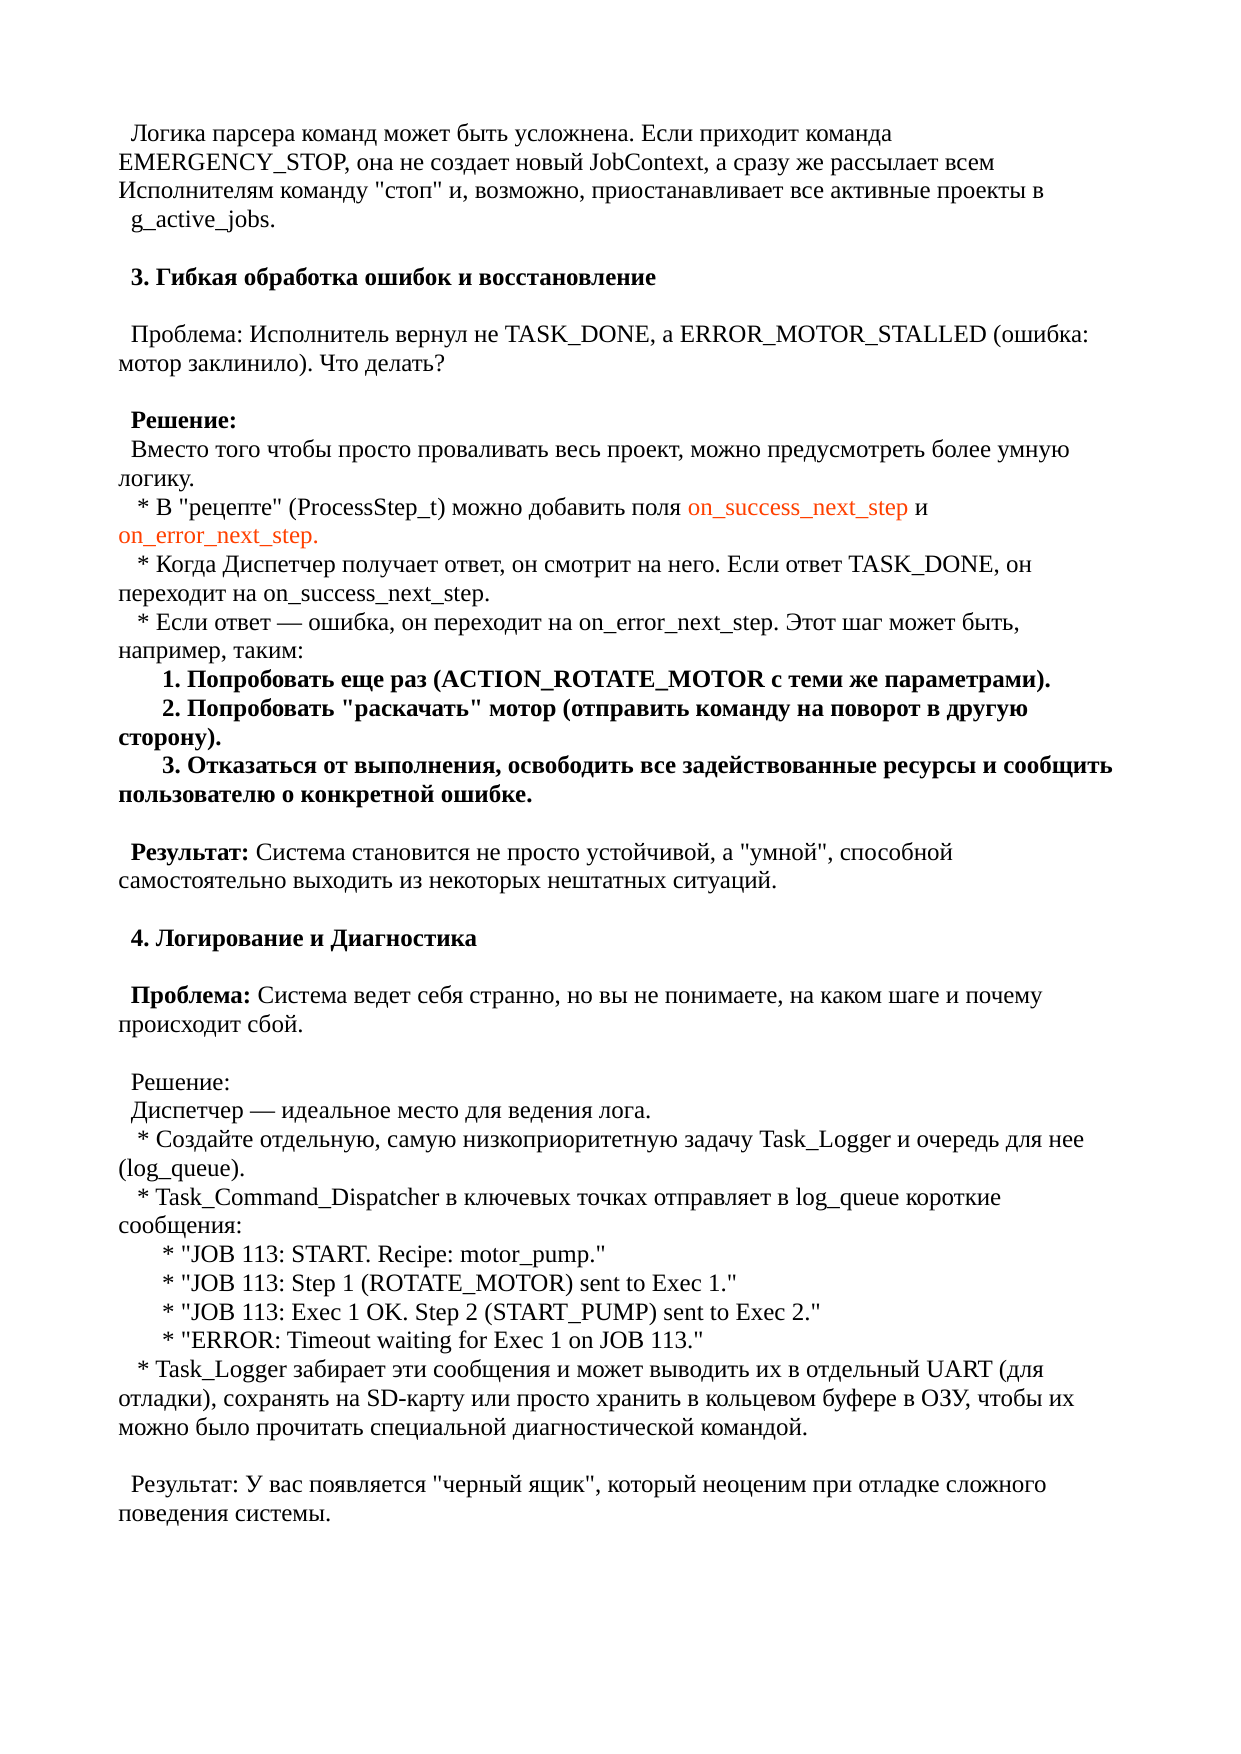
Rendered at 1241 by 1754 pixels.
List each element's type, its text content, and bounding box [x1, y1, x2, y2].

text 1. Попробовать еще раз (ACTION_ROTATE_MOTOR с теми же параметрами). [118, 664, 1122, 693]
text Вместо того чтобы просто проваливать весь проект, можно предусмотреть более умную логику. [118, 434, 1122, 492]
text Проблема: Исполнитель вернул не TASK_DONE, а ERROR_MOTOR_STALLED (ошибка: мотор заклинило). Что делать? [118, 319, 1122, 377]
text Логика парсера команд может быть усложнена. Если приходит команда EMERGENCY_STOP, она не создает новый JobContext, а сразу же рассылает всем Исполнителям команду "стоп" и, возможно, приостанавливает все активные проекты в [118, 118, 1122, 204]
text * "JOB 113: Exec 1 OK. Step 2 (START_PUMP) sent to Exec 2." [118, 1297, 1122, 1326]
text * Task_Logger забирает эти сообщения и может выводить их в отдельный UART (для отладки), сохранять на SD-карту или просто хранить в кольцевом буфере в ОЗУ, чтобы их можно было прочитать специальной диагностической командой. [118, 1354, 1122, 1441]
text 2. Попробовать "раскачать" мотор (отправить команду на поворот в другую сторону). [118, 693, 1122, 751]
text Результат: Система становится не просто устойчивой, а "умной", способной самостоятельно выходить из некоторых нештатных ситуаций. [118, 837, 1122, 894]
text * Создайте отдельную, самую низкоприоритетную задачу Task_Logger и очередь для нее (log_queue). [118, 1124, 1122, 1182]
text 4. Логирование и Диагностика [118, 923, 1122, 952]
text 3. Гибкая обработка ошибок и восстановление [118, 262, 1122, 291]
text * В "рецепте" (ProcessStep_t) можно добавить поля on_success_next_step и on_error_next_step. [118, 492, 1122, 549]
text Проблема: Система ведет себя странно, но вы не понимаете, на каком шаге и почему происходит сбой. [118, 981, 1122, 1038]
text Диспетчер — идеальное место для ведения лога. [118, 1096, 1122, 1124]
text * Когда Диспетчер получает ответ, он смотрит на него. Если ответ TASK_DONE, он переходит на on_success_next_step. [118, 549, 1122, 607]
text Решение: [118, 406, 1122, 434]
text * Если ответ — ошибка, он переходит на on_error_next_step. Этот шаг может быть, например, таким: [118, 607, 1122, 664]
text Результат: У вас появляется "черный ящик", который неоценим при отладке сложного поведения системы. [118, 1469, 1122, 1527]
text * "JOB 113: Step 1 (ROTATE_MOTOR) sent to Exec 1." [118, 1268, 1122, 1297]
text * "ERROR: Timeout waiting for Exec 1 on JOB 113." [118, 1326, 1122, 1354]
text Решение: [118, 1067, 1122, 1096]
text 3. Отказаться от выполнения, освободить все задействованные ресурсы и сообщить пользователю о конкретной ошибке. [118, 751, 1122, 808]
text * "JOB 113: START. Recipe: motor_pump." [118, 1239, 1122, 1268]
text * Task_Command_Dispatcher в ключевых точках отправляет в log_queue короткие сообщения: [118, 1182, 1122, 1239]
text g_active_jobs. [118, 204, 1122, 233]
